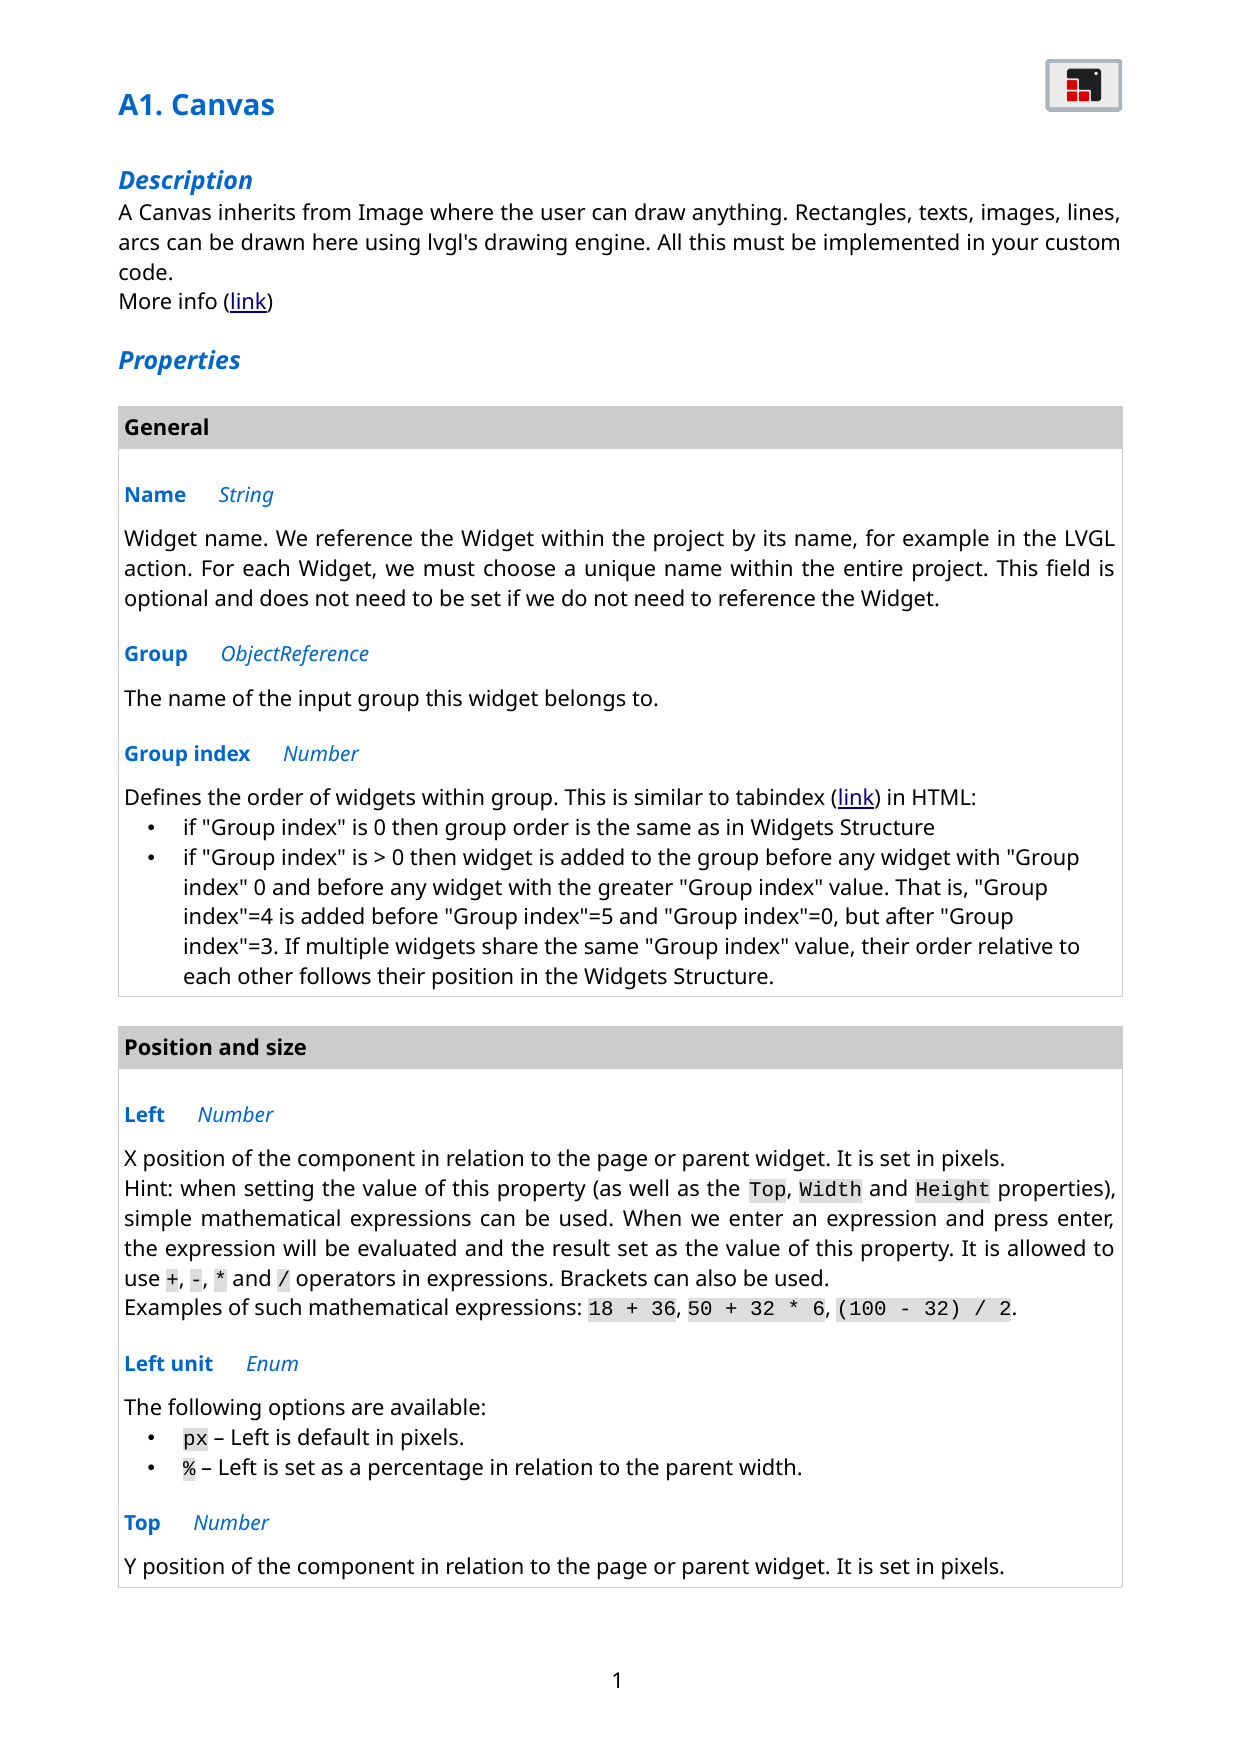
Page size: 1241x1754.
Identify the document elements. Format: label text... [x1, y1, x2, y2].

text A Canvas inherits from Image where the user can draw anything. Rectangles, texts, images, lines, arcs can be drawn here using lvgl's drawing engine. All this must be implemented in your custom code. [118, 197, 1122, 286]
subtitle Description [118, 163, 1122, 197]
subtitle Properties [118, 343, 1122, 377]
subtitle Canvas [118, 84, 1122, 124]
table_cell Name String Widget name. We reference the Widget within the project by its name, for example in the LVGL action. For each Widget, we must choose a unique name within the entire project. This field is optional and does not need to be set if we do not need to reference the Widget. Group ObjectReference The name of the input group this widget belongs to. Group index Number Defines the order of widgets within group. This is similar to tabindex (link) in HTML: if "Group index" is 0 then group order is the same as in Widgets Structure if "Group index" is > 0 then widget is added to the group before any widget with "Group index" 0 and before any widget with the greater "Group index" value. That is, "Group index"=4 is added before "Group index"=5 and "Group index"=0, but after "Group index"=3. If multiple widgets share the same "Group index" value, their order relative to each other follows their position in the Widgets Structure. [119, 449, 1122, 996]
picture [1045, 59, 1123, 112]
text More info (link) [118, 286, 1122, 316]
table_cell Left Number X position of the component in relation to the page or parent widget. It is set in pixels. Hint: when setting the value of this property (as well as the Top, Width and Height properties), simple mathematical expressions can be used. When we enter an expression and press enter, the expression will be evaluated and the result set as the value of this property. It is allowed to use +, -, * and / operators in expressions. Brackets can also be used. Examples of such mathematical expressions: 18 + 36, 50 + 32 * 6, (100 - 32) / 2. Left unit Enum The following options are available: px – Left is default in pixels. % – Left is set as a percentage in relation to the parent width. Top Number Y position of the component in relation to the page or parent widget. It is set in pixels. [119, 1069, 1122, 1587]
table_header Position and size [119, 1027, 1122, 1068]
table_header General [119, 407, 1122, 448]
